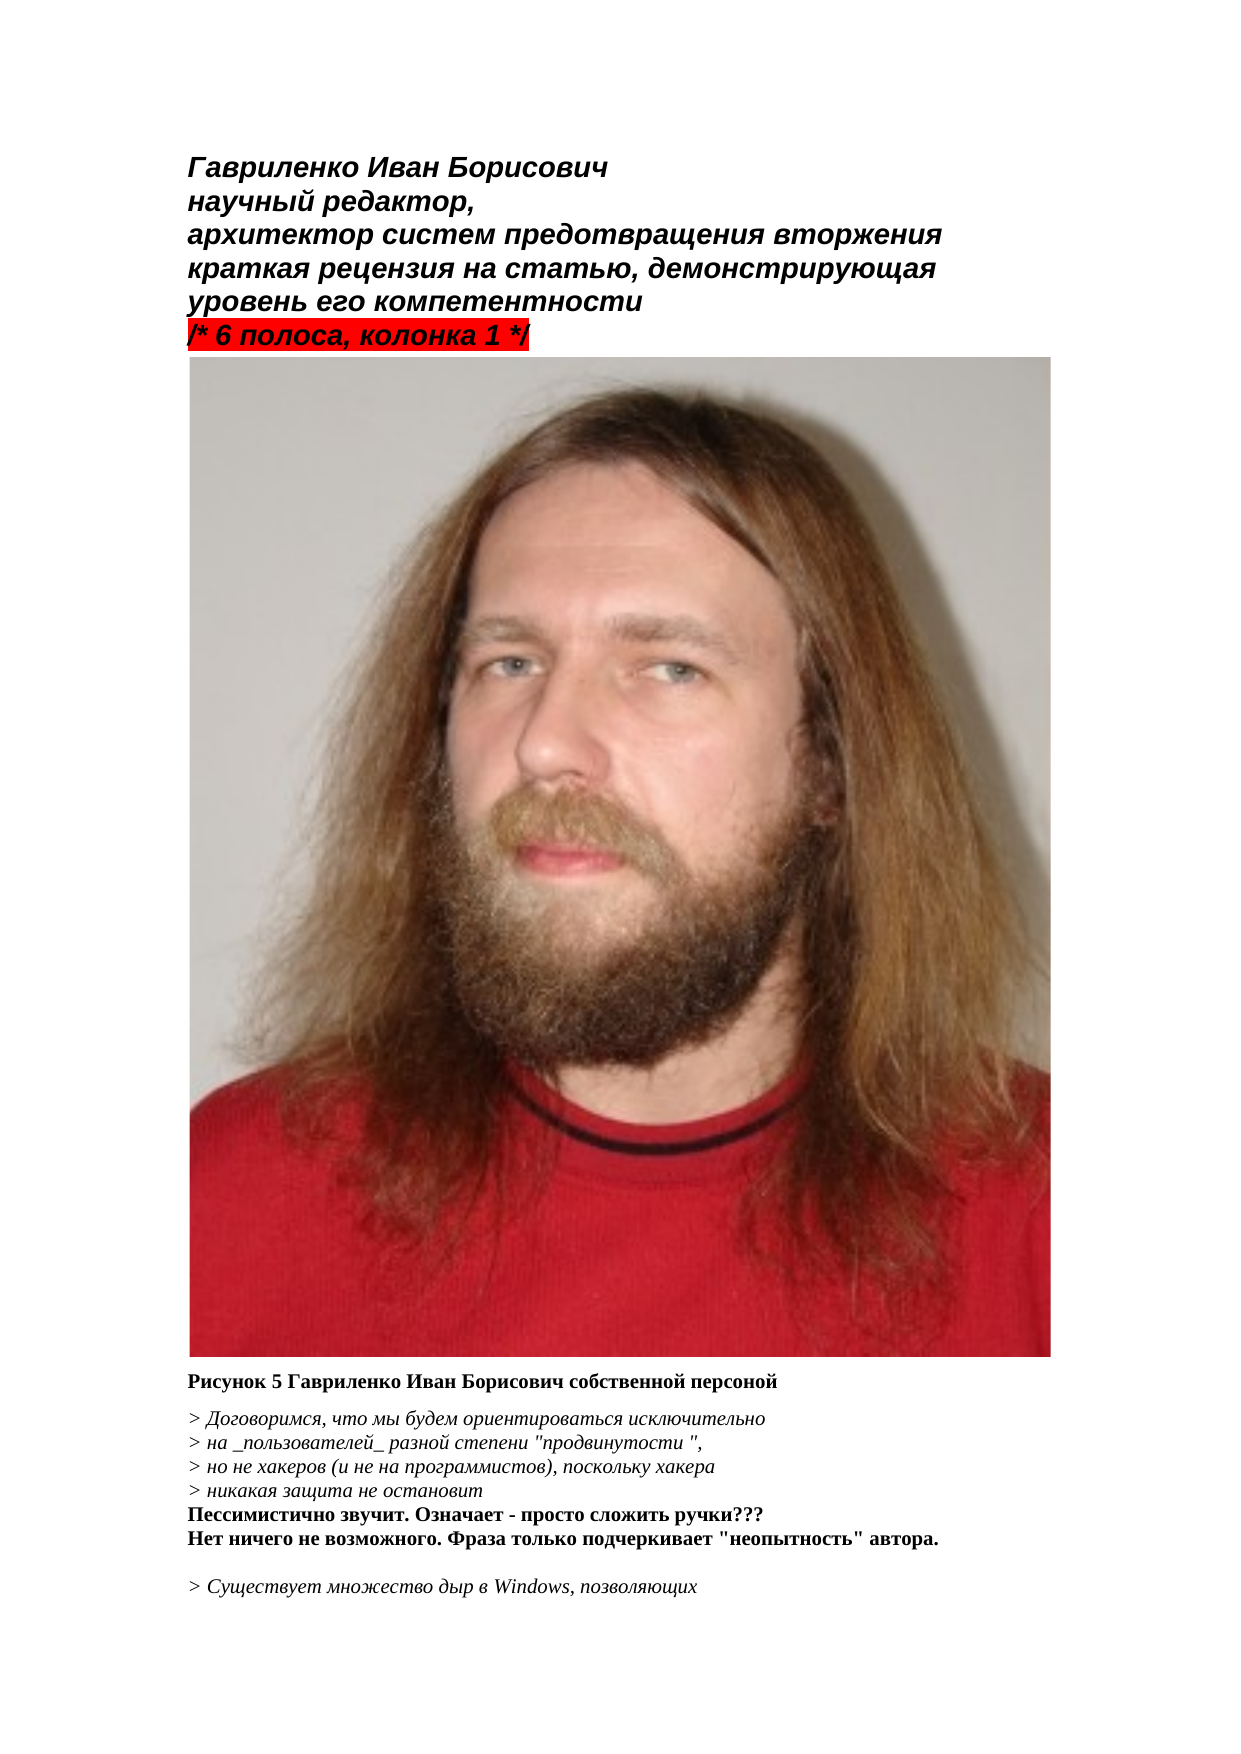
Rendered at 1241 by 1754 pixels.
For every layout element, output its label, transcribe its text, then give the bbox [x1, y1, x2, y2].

picture [189, 357, 1051, 1357]
text > но не хакеров (и не на программистов), поскольку хакера [187, 1454, 1053, 1478]
text > никакая защита не остановит [187, 1478, 1053, 1502]
text > Существует множество дыр в Windows, позволяющих [187, 1574, 1053, 1598]
text > Договоримся, что мы будем ориентироваться исключительно [187, 1406, 1053, 1429]
text Рисунок 5 Гавриленко Иван Борисович собственной персоной [187, 1369, 1053, 1393]
text Пессимистично звучит. Означает - просто сложить ручки??? [187, 1502, 1053, 1526]
subtitle Гавриленко Иван Борисович научный редактор, архитектор систем предотвращения вторжения краткая рецензия на статью, демонстрирующая уровень его компетентности /* 6 полоса, колонка 1 */ [187, 150, 1053, 351]
text Нет ничего не возможного. Фраза только подчеркивает "неопытность" автора. [187, 1526, 1053, 1550]
text > на _пользователей_ разной степени "продвинутости ", [187, 1429, 1053, 1454]
